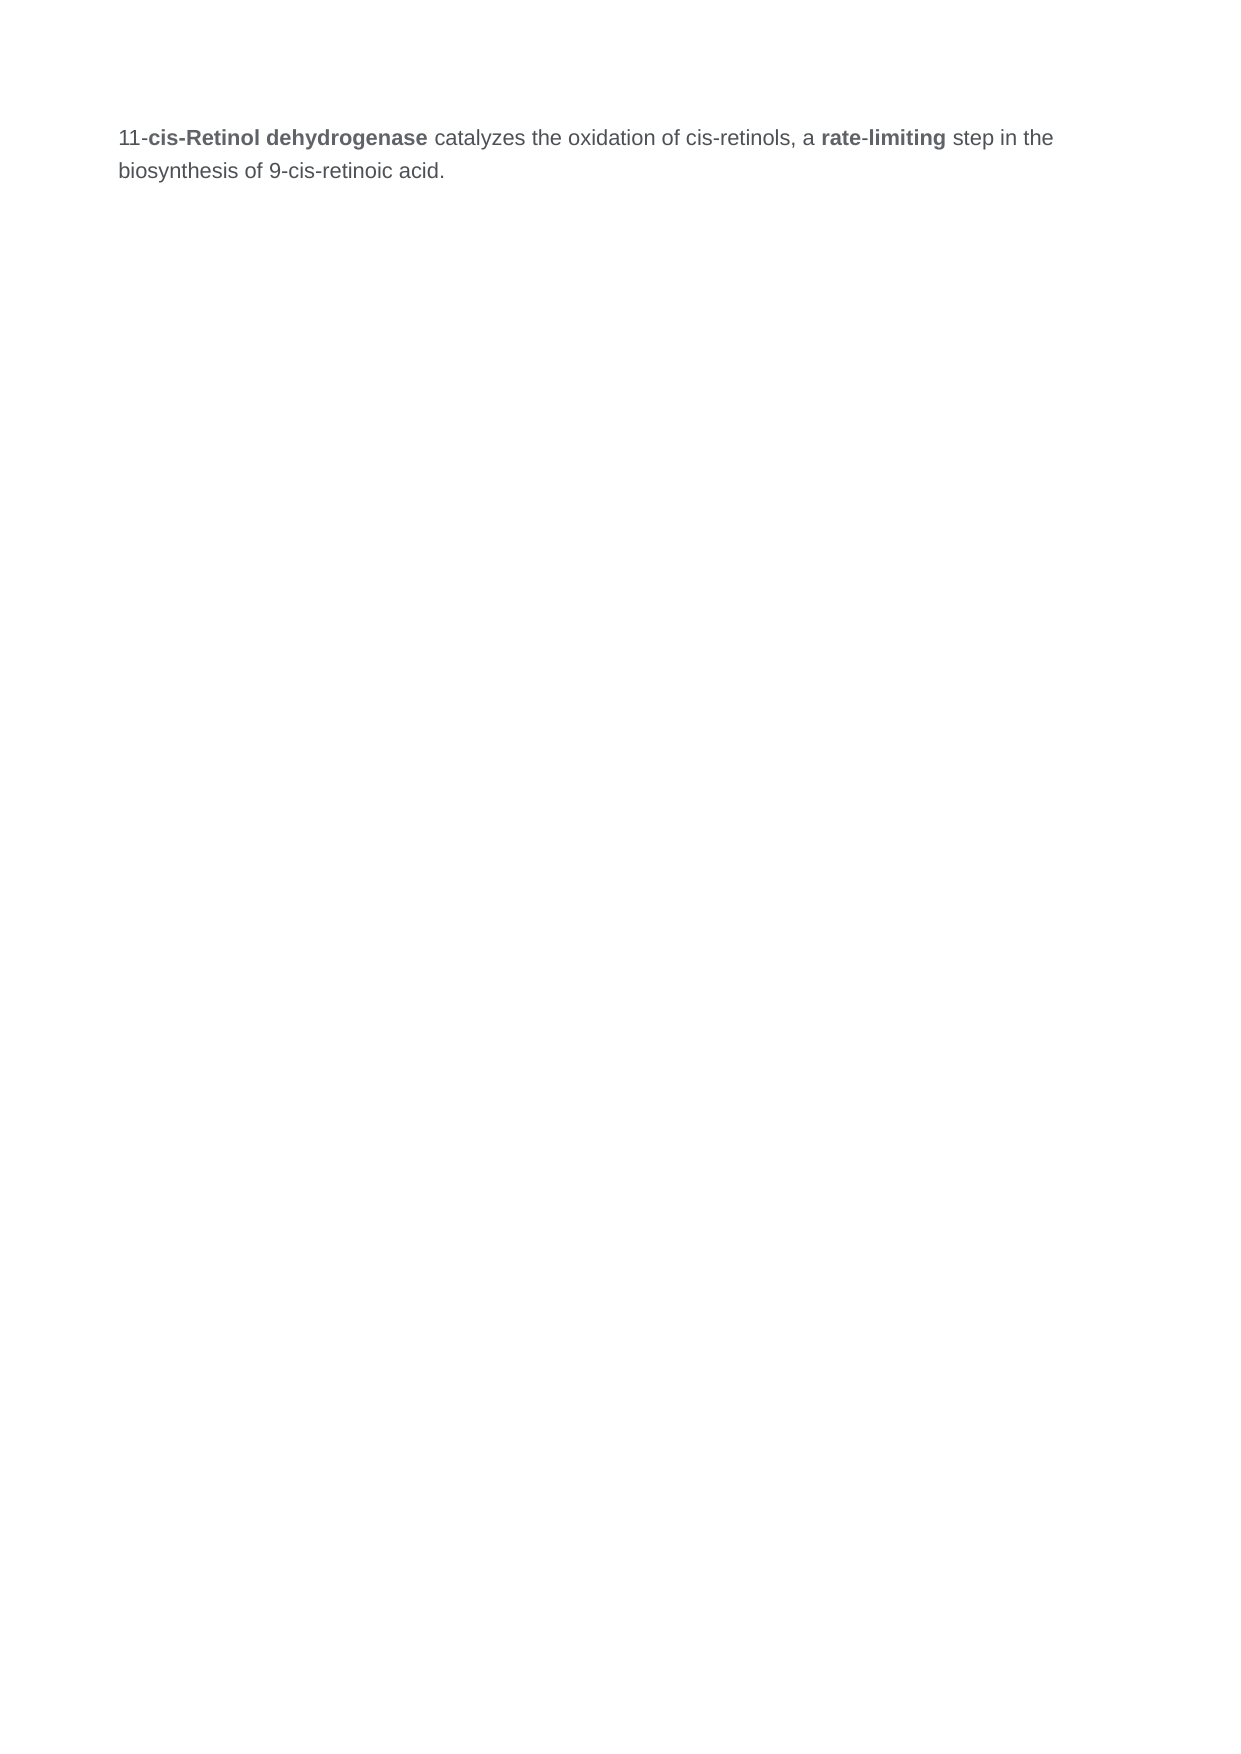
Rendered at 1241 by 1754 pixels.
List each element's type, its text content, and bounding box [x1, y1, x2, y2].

text 11-cis-Retinol dehydrogenase catalyzes the oxidation of cis-retinols, a rate-limiting step in the biosynthesis of 9-cis-retinoic acid. [118, 118, 1122, 186]
